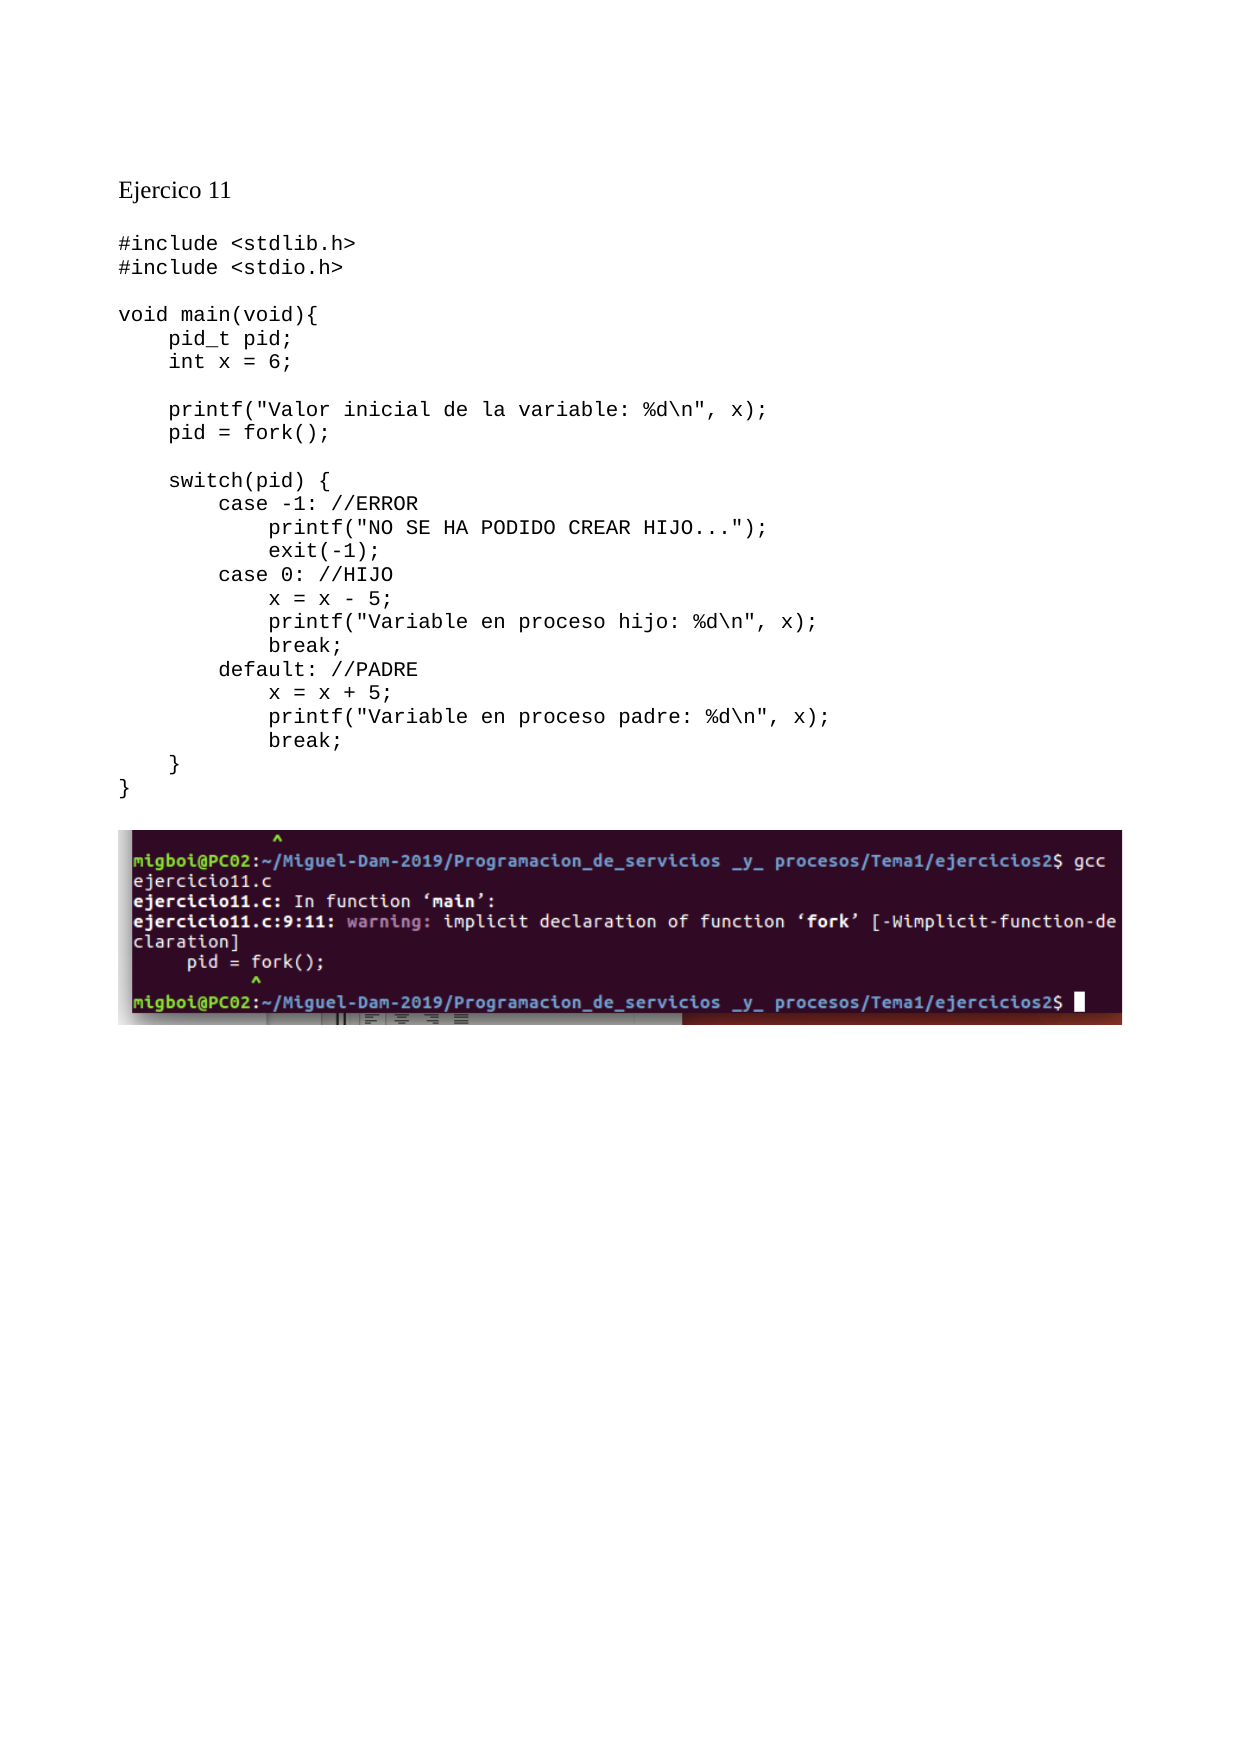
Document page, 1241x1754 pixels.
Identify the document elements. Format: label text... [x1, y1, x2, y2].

text Ejercico 11 [118, 176, 1122, 204]
text printf("NO SE HA PODIDO CREAR HIJO..."); [118, 517, 1122, 541]
text exit(-1); [118, 541, 1122, 564]
text default: //PADRE [118, 659, 1122, 682]
text switch(pid) { [118, 469, 1122, 493]
text case 0: //HIJO [118, 564, 1122, 588]
text case -1: //ERROR [118, 493, 1122, 517]
text pid_t pid; [118, 328, 1122, 351]
text pid = fork(); [118, 422, 1122, 446]
text int x = 6; [118, 351, 1122, 375]
text break; [118, 635, 1122, 659]
text } [118, 753, 1122, 777]
text x = x + 5; [118, 682, 1122, 706]
picture [118, 830, 1123, 1025]
text printf("Valor inicial de la variable: %d\n", x); [118, 399, 1122, 422]
text void main(void){ [118, 304, 1122, 328]
text printf("Variable en proceso padre: %d\n", x); [118, 706, 1122, 730]
text x = x - 5; [118, 588, 1122, 611]
text break; [118, 730, 1122, 753]
text printf("Variable en proceso hijo: %d\n", x); [118, 611, 1122, 635]
text } [118, 777, 1122, 801]
text #include <stdio.h> [118, 257, 1122, 280]
text #include <stdlib.h> [118, 233, 1122, 257]
